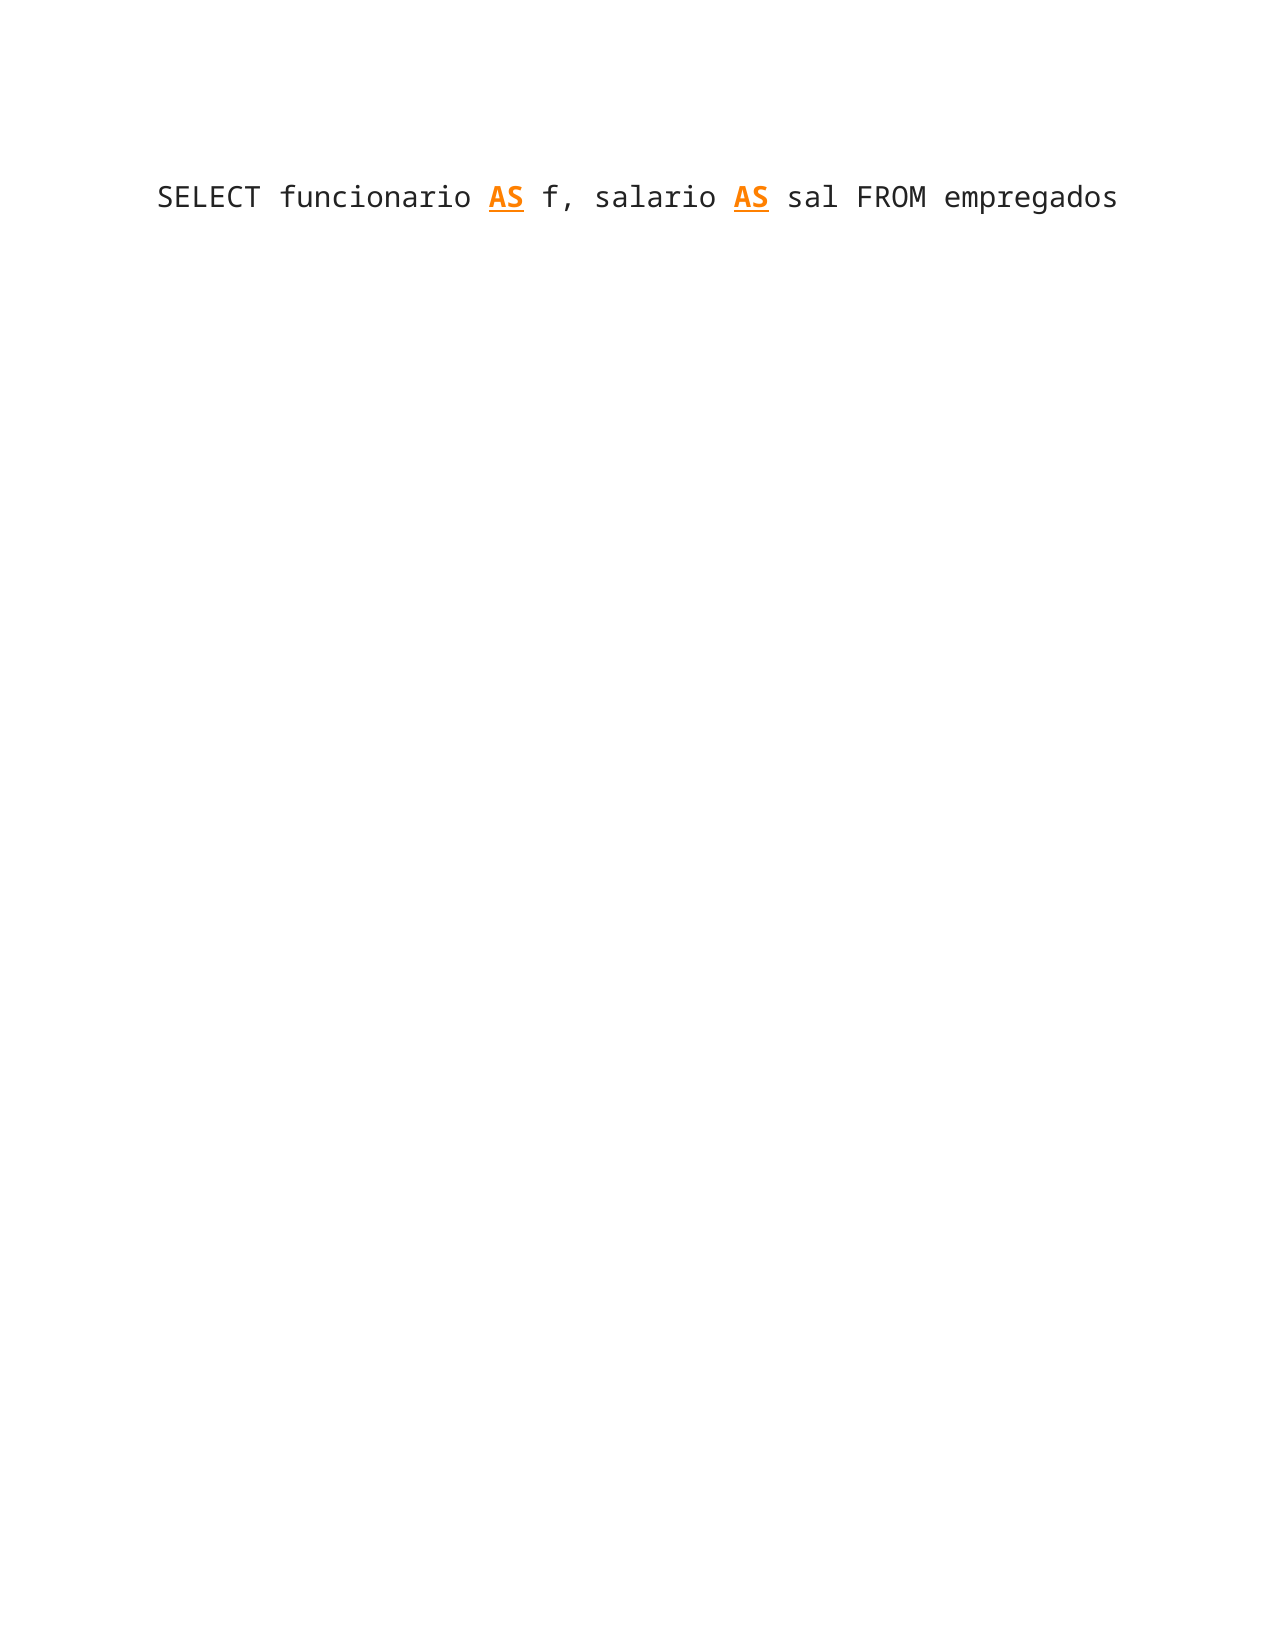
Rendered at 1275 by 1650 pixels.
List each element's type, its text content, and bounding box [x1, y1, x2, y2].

text SELECT funcionario AS f, salario AS sal FROM empregados [118, 176, 1157, 216]
